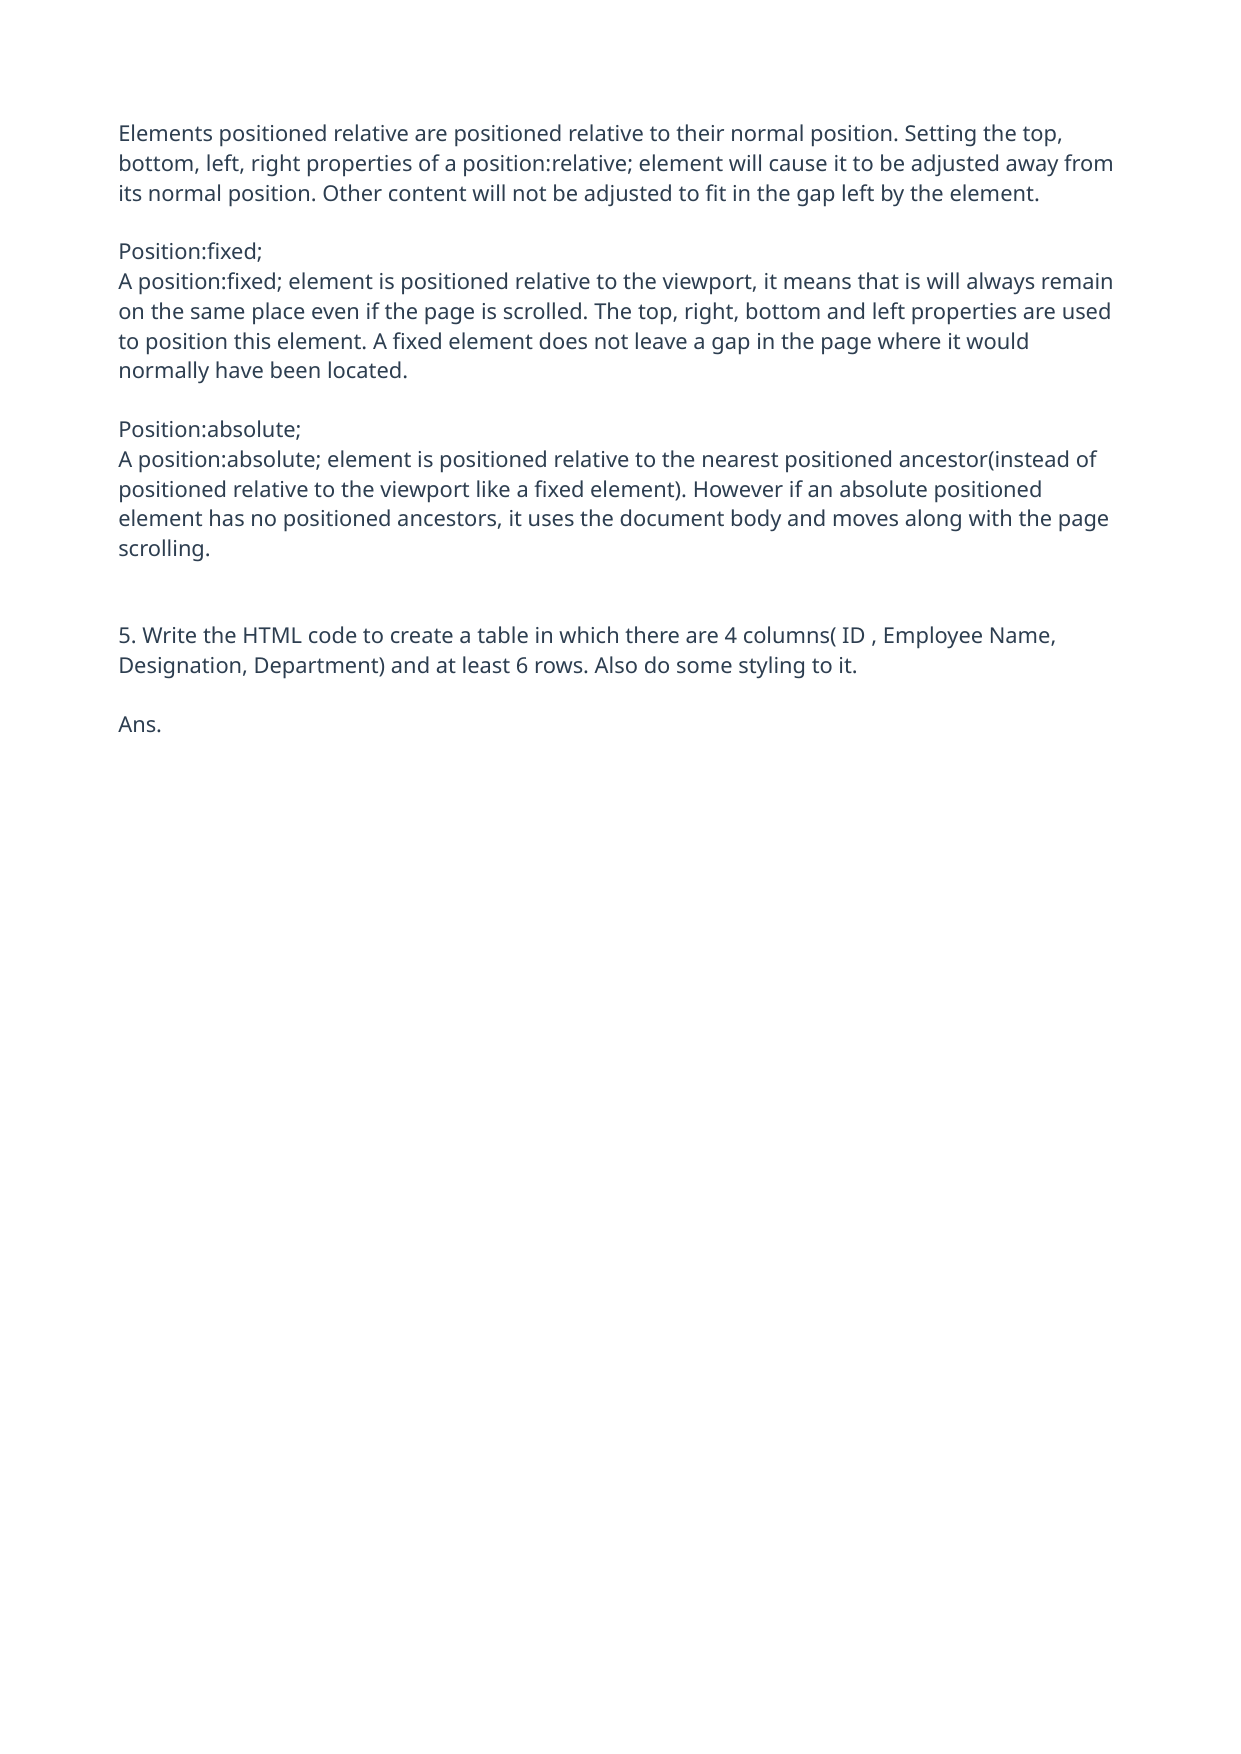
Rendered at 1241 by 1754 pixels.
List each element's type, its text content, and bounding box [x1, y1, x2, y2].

text Position:absolute; [118, 414, 1122, 444]
text Elements positioned relative are positioned relative to their normal position. Setting the top, bottom, left, right properties of a position:relative; element will cause it to be adjusted away from its normal position. Other content will not be adjusted to fit in the gap left by the element. [118, 118, 1122, 207]
text Ans. [118, 709, 1122, 738]
text 5. Write the HTML code to create a table in which there are 4 columns( ID , Employee Name, Designation, Department) and at least 6 rows. Also do some styling to it. [118, 620, 1122, 680]
text Position:fixed; [118, 236, 1122, 266]
text A position:fixed; element is positioned relative to the viewport, it means that is will always remain on the same place even if the page is scrolled. The top, right, bottom and left properties are used to position this element. A fixed element does not leave a gap in the page where it would normally have been located. [118, 266, 1122, 385]
text A position:absolute; element is positioned relative to the nearest positioned ancestor(instead of positioned relative to the viewport like a fixed element). However if an absolute positioned element has no positioned ancestors, it uses the document body and moves along with the page scrolling. [118, 444, 1122, 563]
